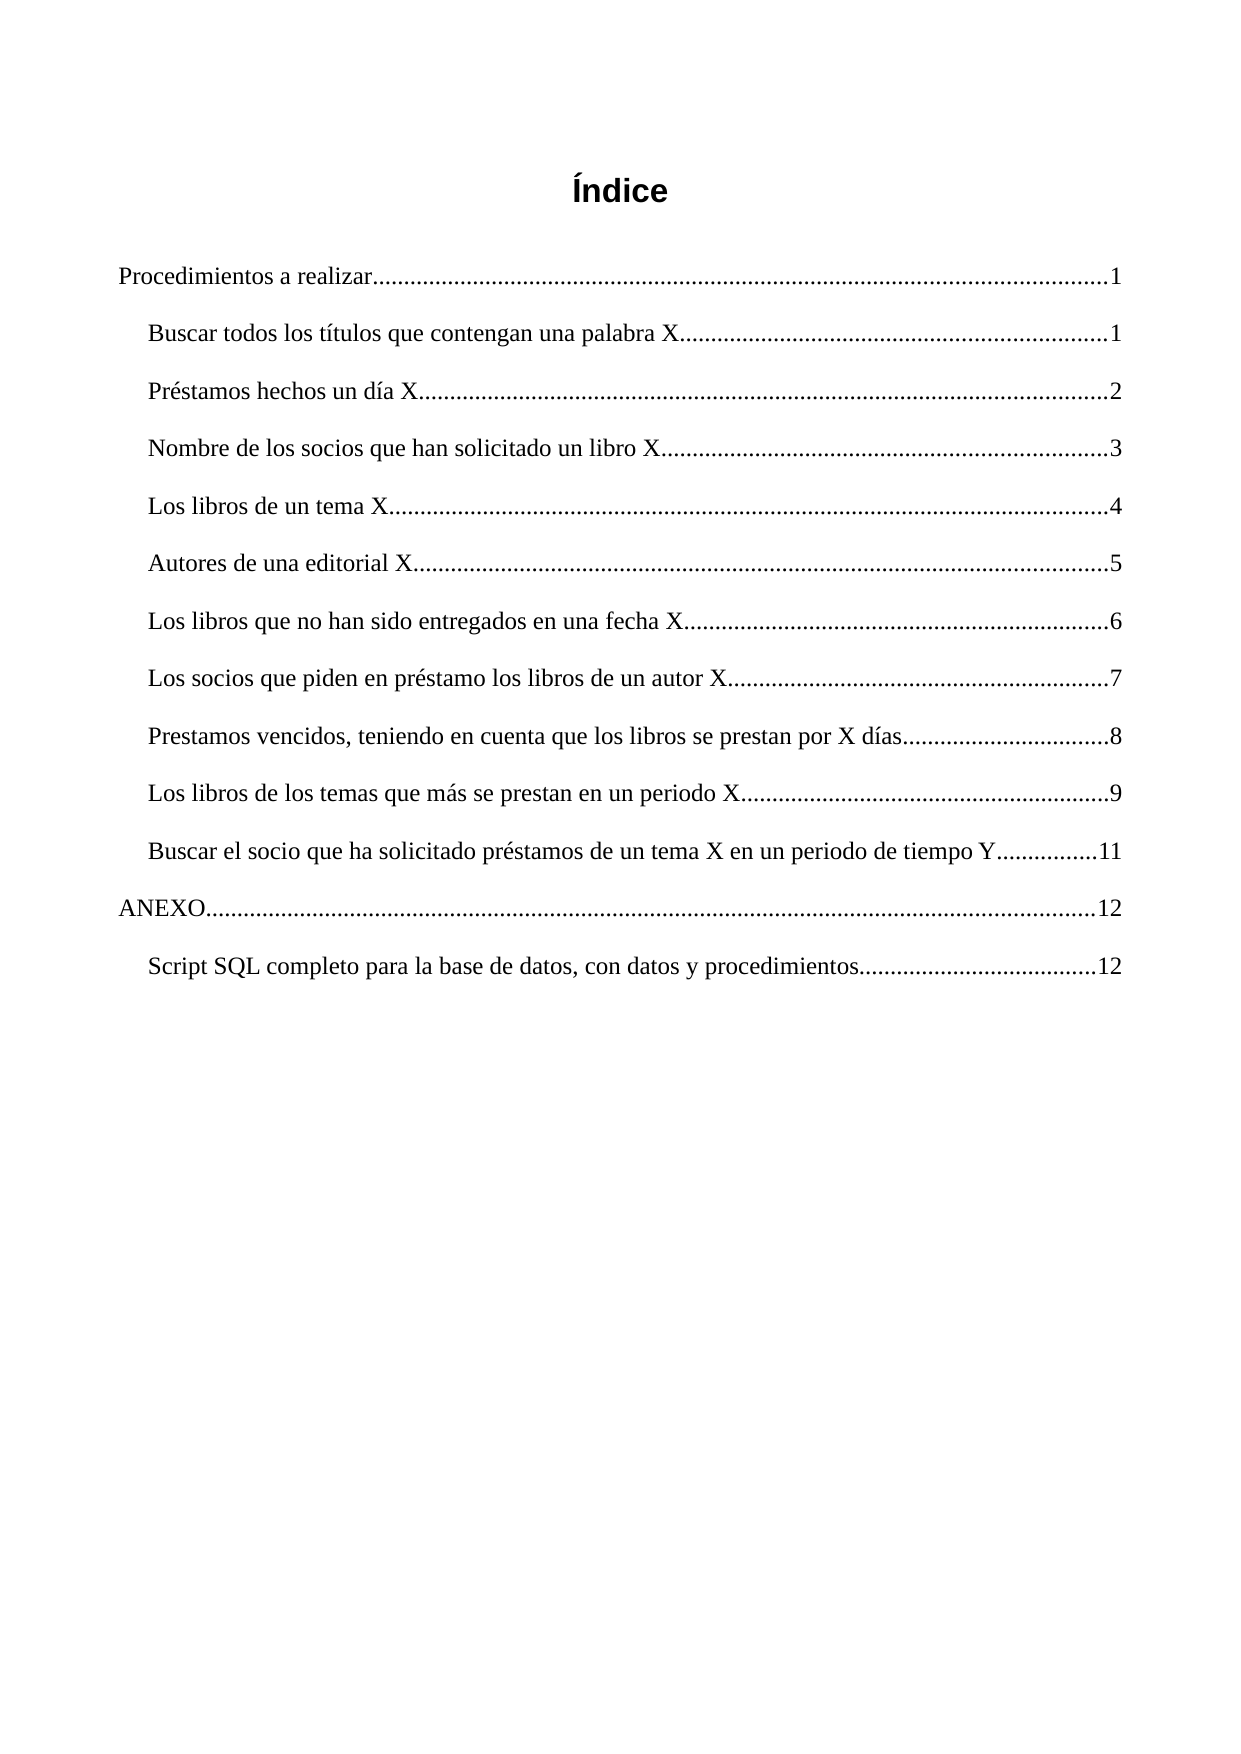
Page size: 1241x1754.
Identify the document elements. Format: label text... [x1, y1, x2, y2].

text Préstamos hechos un día X 2 [148, 376, 1122, 404]
text Procedimientos a realizar 1 [118, 261, 1122, 289]
text Los socios que piden en préstamo los libros de un autor X 7 [148, 663, 1122, 692]
subtitle Índice [118, 171, 1122, 210]
text Los libros que no han sido entregados en una fecha X 6 [148, 606, 1122, 634]
text Script SQL completo para la base de datos, con datos y procedimientos. 12 [148, 951, 1122, 979]
text ANEXO 12 [118, 893, 1122, 922]
text Buscar todos los títulos que contengan una palabra X 1 [148, 318, 1122, 347]
text Nombre de los socios que han solicitado un libro X 3 [148, 433, 1122, 462]
text Prestamos vencidos, teniendo en cuenta que los libros se prestan por X días 8 [148, 721, 1122, 749]
text Buscar el socio que ha solicitado préstamos de un tema X en un periodo de tiempo Y 11 [148, 836, 1122, 864]
text Autores de una editorial X 5 [148, 548, 1122, 577]
text Los libros de los temas que más se prestan en un periodo X 9 [148, 778, 1122, 807]
text Los libros de un tema X 4 [148, 491, 1122, 519]
